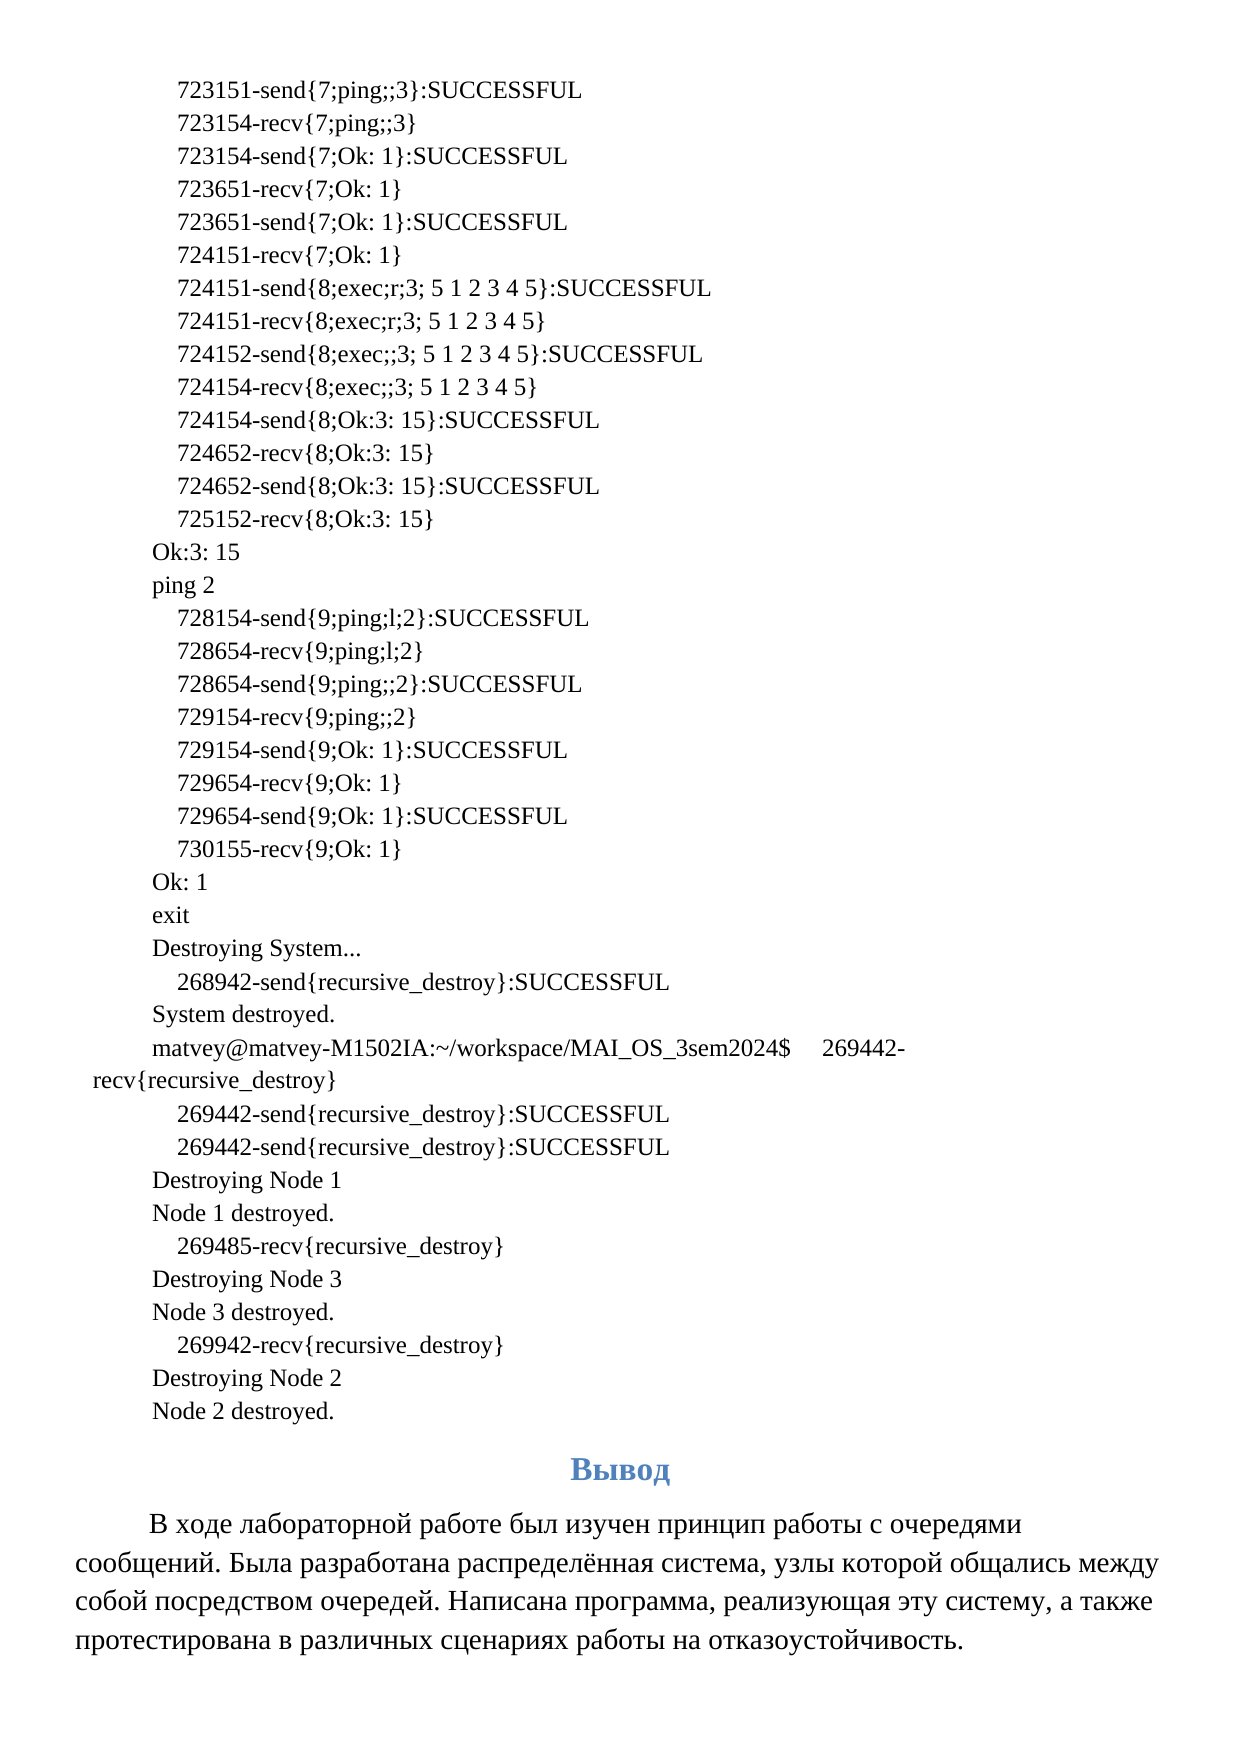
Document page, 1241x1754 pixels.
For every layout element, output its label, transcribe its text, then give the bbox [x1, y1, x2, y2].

text 269442-send{recursive_destroy}:SUCCESSFUL [93, 1132, 1147, 1160]
text 723151-send{7;ping;;3}:SUCCESSFUL [93, 75, 1147, 104]
text Destroying Node 2 [93, 1363, 1147, 1392]
text 724154-recv{8;exec;;3; 5 1 2 3 4 5} [93, 372, 1147, 401]
text 728654-recv{9;ping;l;2} [93, 636, 1147, 665]
text 724151-recv{8;exec;r;3; 5 1 2 3 4 5} [93, 306, 1147, 335]
text 729154-recv{9;ping;;2} [93, 702, 1147, 731]
text 729154-send{9;Ok: 1}:SUCCESSFUL [93, 735, 1147, 764]
text 724151-recv{7;Ok: 1} [93, 240, 1147, 269]
text 728654-send{9;ping;;2}:SUCCESSFUL [93, 669, 1147, 698]
text Node 1 destroyed. [93, 1198, 1147, 1226]
text 723154-recv{7;ping;;3} [93, 108, 1147, 137]
text 268942-send{recursive_destroy}:SUCCESSFUL [93, 967, 1147, 995]
text 724652-send{8;Ok:3: 15}:SUCCESSFUL [93, 471, 1147, 500]
text System destroyed. [93, 999, 1147, 1028]
text 724154-send{8;Ok:3: 15}:SUCCESSFUL [93, 405, 1147, 434]
text 723154-send{7;Ok: 1}:SUCCESSFUL [93, 141, 1147, 170]
text ping 2 [93, 570, 1147, 599]
text 723651-send{7;Ok: 1}:SUCCESSFUL [93, 207, 1147, 236]
text 269942-recv{recursive_destroy} [93, 1330, 1147, 1358]
text 269485-recv{recursive_destroy} [93, 1231, 1147, 1259]
text exit [93, 901, 1147, 929]
text Node 3 destroyed. [93, 1297, 1147, 1326]
text Node 2 destroyed. [93, 1396, 1147, 1424]
text Destroying Node 3 [93, 1264, 1147, 1292]
text 729654-recv{9;Ok: 1} [93, 768, 1147, 797]
text 724152-send{8;exec;;3; 5 1 2 3 4 5}:SUCCESSFUL [93, 339, 1147, 368]
text Destroying System... [93, 933, 1147, 962]
subtitle Вывод [75, 1450, 1165, 1488]
text 723651-recv{7;Ok: 1} [93, 174, 1147, 203]
text 729654-send{9;Ok: 1}:SUCCESSFUL [93, 801, 1147, 830]
text matvey@matvey-M1502IA:~/workspace/MAI_OS_3sem2024$ 269442-recv{recursive_destroy} [93, 1033, 1147, 1094]
text 269442-send{recursive_destroy}:SUCCESSFUL [93, 1099, 1147, 1127]
text 725152-recv{8;Ok:3: 15} [93, 504, 1147, 533]
text 728154-send{9;ping;l;2}:SUCCESSFUL [93, 603, 1147, 632]
text Ok: 1 [93, 867, 1147, 896]
text 724151-send{8;exec;r;3; 5 1 2 3 4 5}:SUCCESSFUL [93, 273, 1147, 302]
text Destroying Node 1 [93, 1165, 1147, 1193]
text 724652-recv{8;Ok:3: 15} [93, 438, 1147, 467]
text 730155-recv{9;Ok: 1} [93, 834, 1147, 863]
text Ok:3: 15 [93, 537, 1147, 566]
text В ходе лабораторной работе был изучен принцип работы с очередями сообщений. Была разработана распределённая система, узлы которой общались между собой посредством очередей. Написана программа, реализующая эту систему, а также протестирована в различных сценариях работы на отказоустойчивость. [75, 1506, 1165, 1655]
